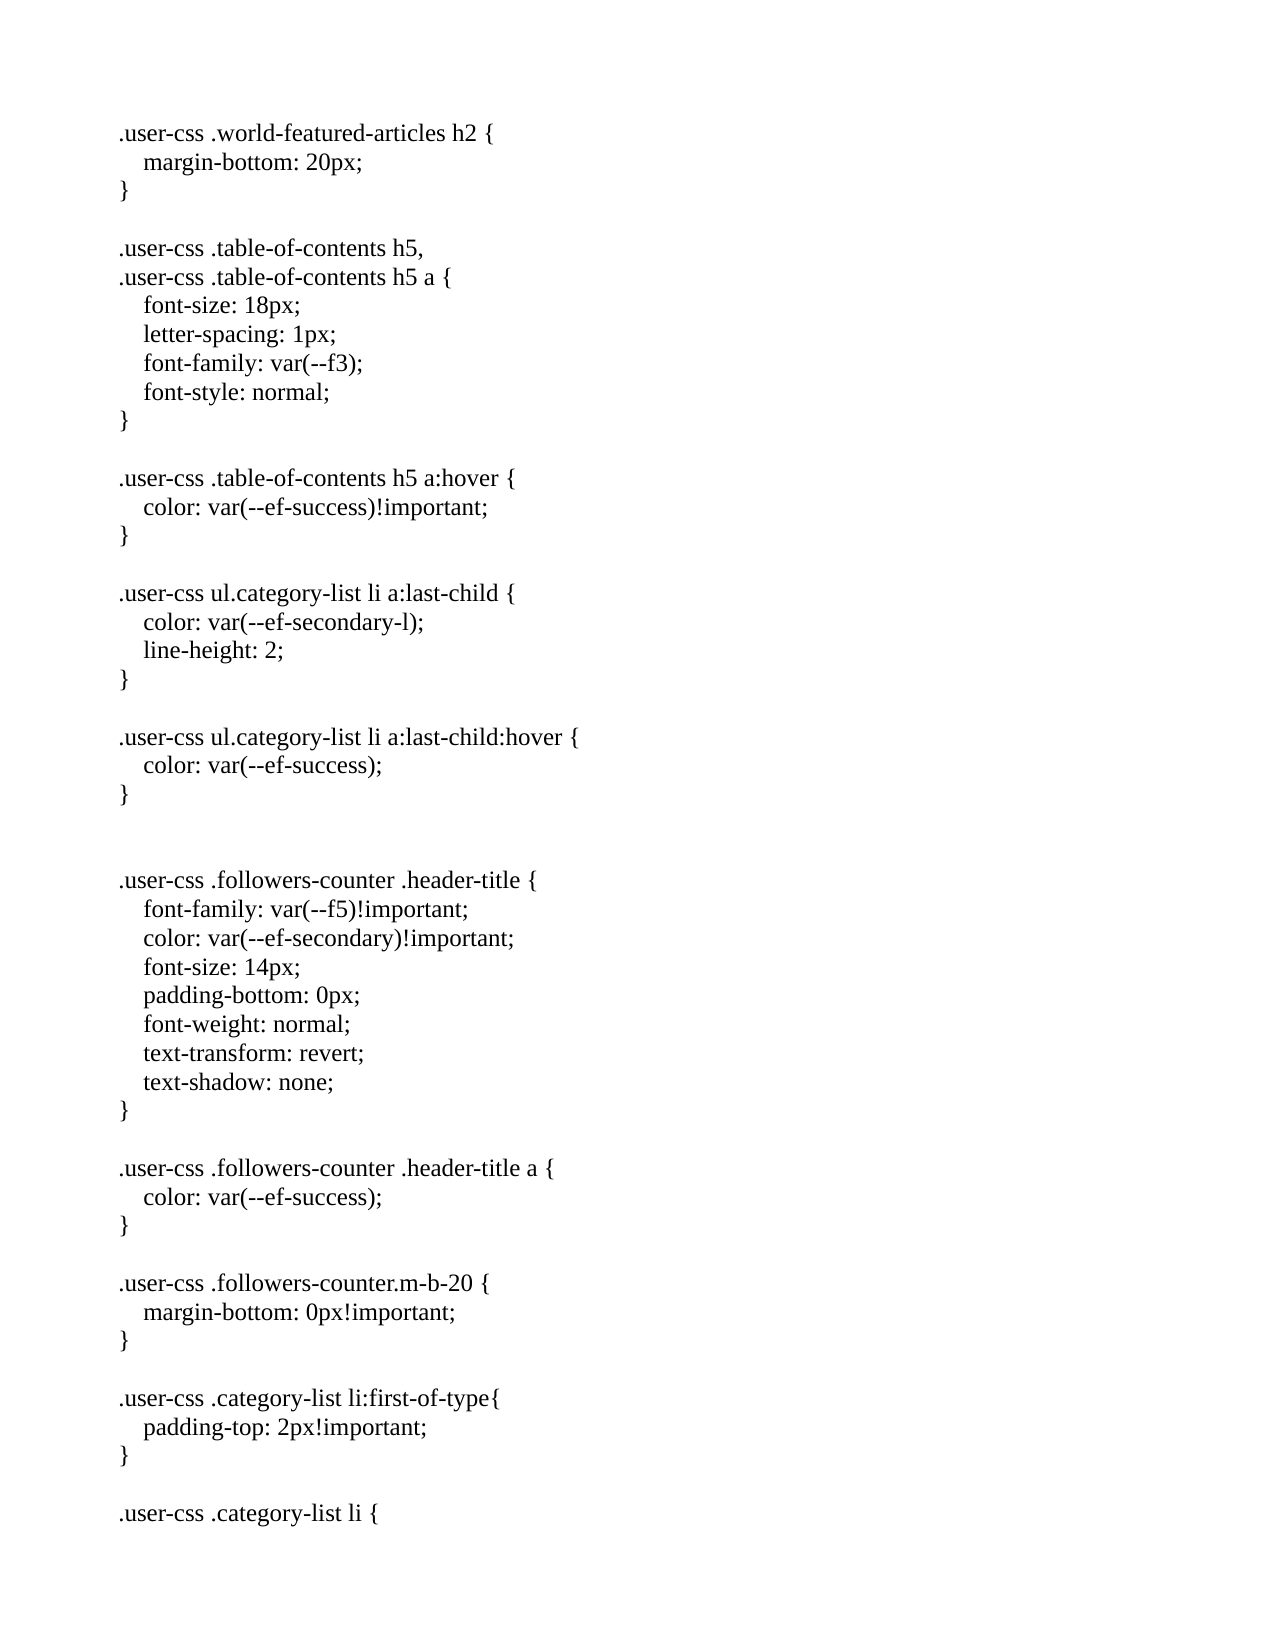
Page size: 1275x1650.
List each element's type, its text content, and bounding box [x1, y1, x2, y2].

text } [118, 1096, 1157, 1124]
text .user-css .followers-counter .header-title { [118, 866, 1157, 894]
text .user-css .category-list li:first-of-type{ [118, 1383, 1157, 1412]
text font-weight: normal; [118, 1009, 1157, 1038]
text .user-css .table-of-contents h5 a:hover { [118, 463, 1157, 492]
text color: var(--ef-secondary)!important; [118, 923, 1157, 952]
text } [118, 779, 1157, 808]
text color: var(--ef-success); [118, 751, 1157, 779]
text .user-css .table-of-contents h5, [118, 233, 1157, 262]
text text-transform: revert; [118, 1038, 1157, 1067]
text color: var(--ef-secondary-l); [118, 607, 1157, 636]
text } [118, 176, 1157, 204]
text padding-top: 2px!important; [118, 1412, 1157, 1441]
text padding-bottom: 0px; [118, 981, 1157, 1009]
text .user-css .table-of-contents h5 a { [118, 262, 1157, 291]
text } [118, 406, 1157, 434]
text margin-bottom: 0px!important; [118, 1297, 1157, 1326]
text .user-css ul.category-list li a:last-child:hover { [118, 722, 1157, 751]
text } [118, 1211, 1157, 1239]
text font-size: 18px; [118, 291, 1157, 319]
text } [118, 664, 1157, 693]
text .user-css .followers-counter .header-title a { [118, 1153, 1157, 1182]
text font-family: var(--f5)!important; [118, 894, 1157, 923]
text color: var(--ef-success); [118, 1182, 1157, 1211]
text .user-css ul.category-list li a:last-child { [118, 578, 1157, 607]
text color: var(--ef-success)!important; [118, 492, 1157, 521]
text letter-spacing: 1px; [118, 319, 1157, 348]
text font-size: 14px; [118, 952, 1157, 981]
text .user-css .category-list li { [118, 1498, 1157, 1527]
text } [118, 1326, 1157, 1354]
text } [118, 521, 1157, 549]
text font-family: var(--f3); [118, 348, 1157, 377]
text text-shadow: none; [118, 1067, 1157, 1096]
text .user-css .followers-counter.m-b-20 { [118, 1268, 1157, 1297]
text line-height: 2; [118, 636, 1157, 664]
text .user-css .world-featured-articles h2 { [118, 118, 1157, 147]
text margin-bottom: 20px; [118, 147, 1157, 176]
text } [118, 1441, 1157, 1469]
text font-style: normal; [118, 377, 1157, 406]
